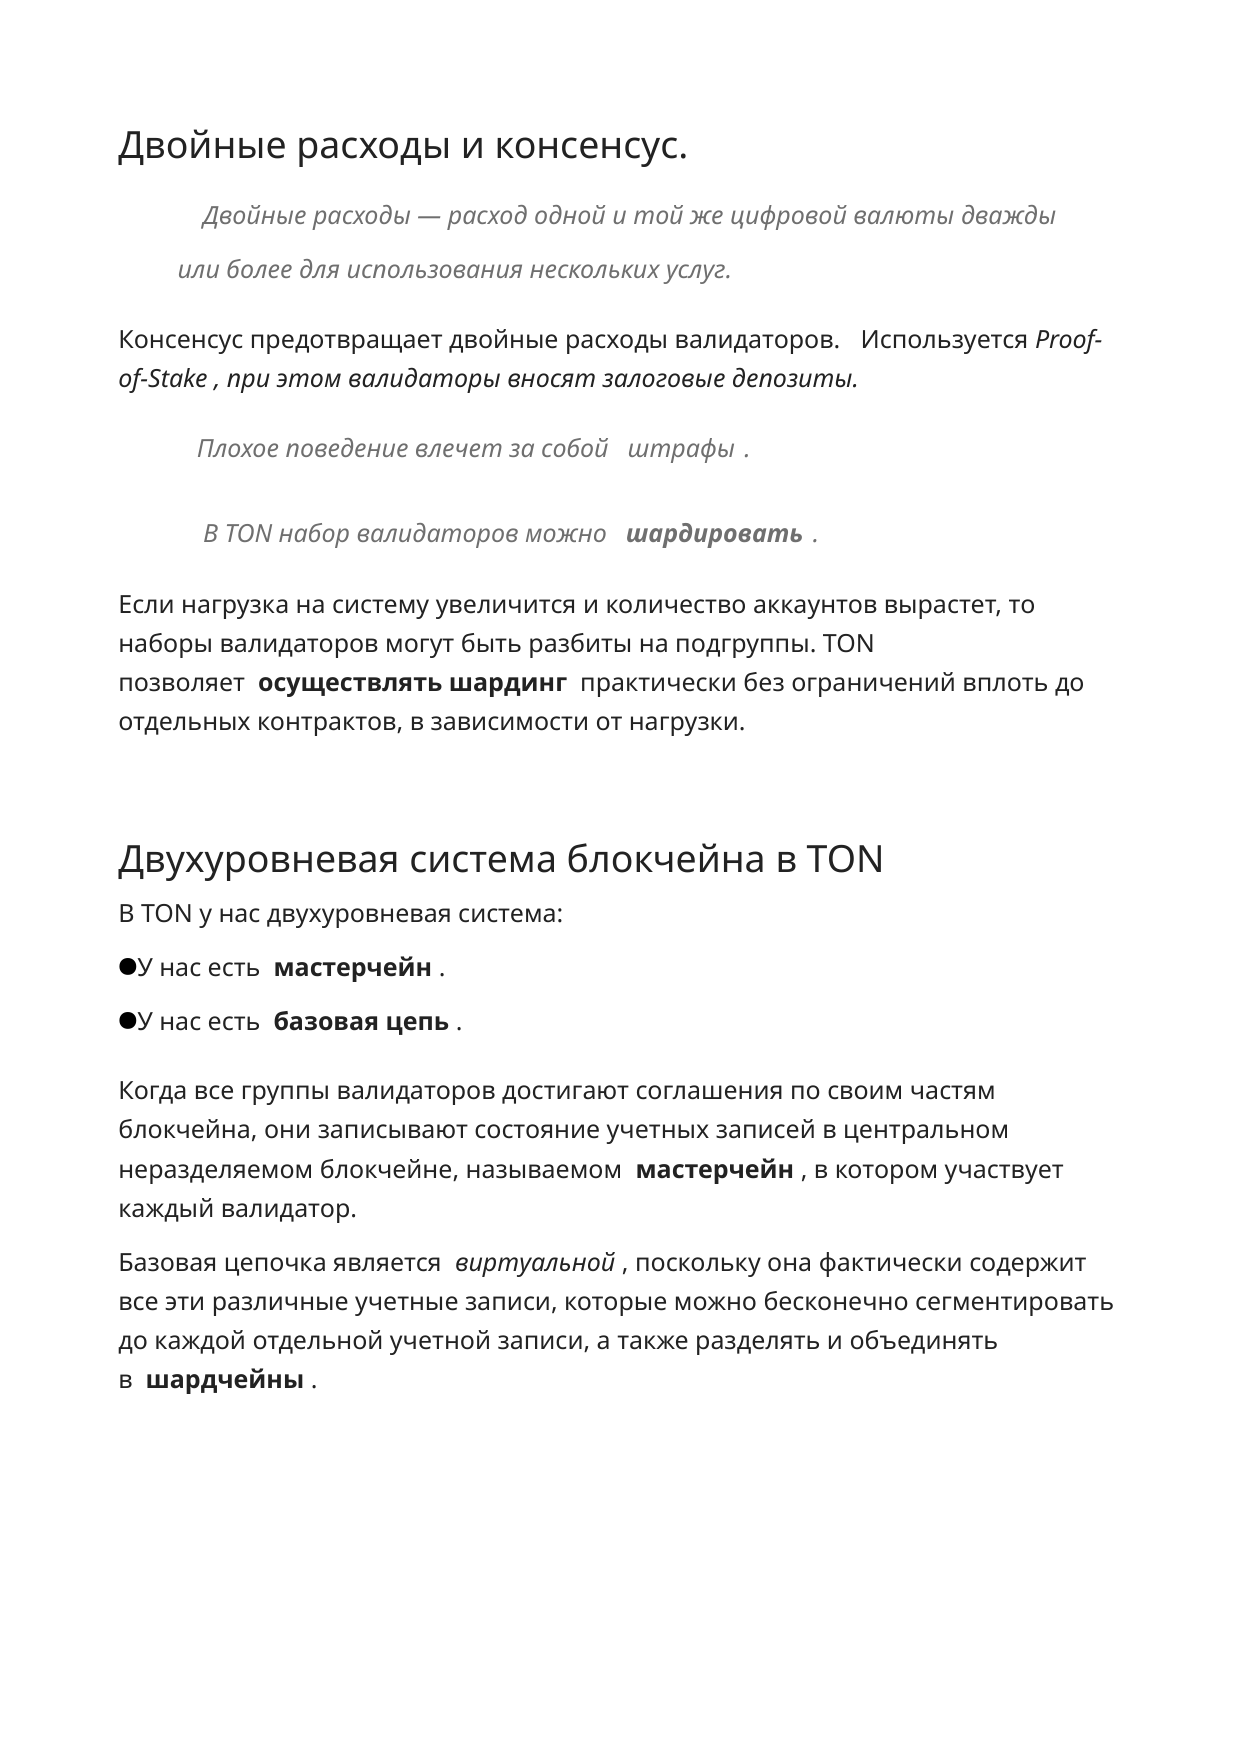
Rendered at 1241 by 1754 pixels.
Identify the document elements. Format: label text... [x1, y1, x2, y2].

text 🔫Плохое поведение влечет за собой штрафы . [177, 430, 1063, 464]
text Консенсус предотвращает двойные расходы валидаторов. Используется Proof-of-Stake , при этом валидаторы вносят залоговые депозиты. [118, 322, 1122, 395]
list У нас есть базовая цепь . [118, 1004, 1122, 1038]
text Базовая цепочка является виртуальной , поскольку она фактически содержит все эти различные учетные записи, которые можно бесконечно сегментировать до каждой отдельной учетной записи, а также разделять и объединять в шардчейны . [118, 1244, 1122, 1396]
subtitle Двухуровневая система блокчейна в TON [118, 832, 1122, 883]
list У нас есть мастерчейн . [118, 949, 1122, 983]
subtitle Двойные расходы и консенсус. [118, 118, 1122, 169]
text 💵 Двойные расходы — расход одной и той же цифровой валюты дважды или более для использования нескольких услуг. [177, 197, 1063, 286]
text В TON у нас двухуровневая система: [118, 896, 1122, 930]
text Если нагрузка на систему увеличится и количество аккаунтов вырастет, то наборы валидаторов могут быть разбиты на подгруппы. TON позволяет осуществлять шардинг практически без ограничений вплоть до отдельных контрактов, в зависимости от нагрузки. [118, 586, 1122, 738]
text 📎 В TON набор валидаторов можно шардировать . [177, 516, 1063, 550]
text Когда все группы валидаторов достигают соглашения по своим частям блокчейна, они записывают состояние учетных записей в центральном неразделяемом блокчейне, называемом мастерчейн , в котором участвует каждый валидатор. [118, 1073, 1122, 1224]
